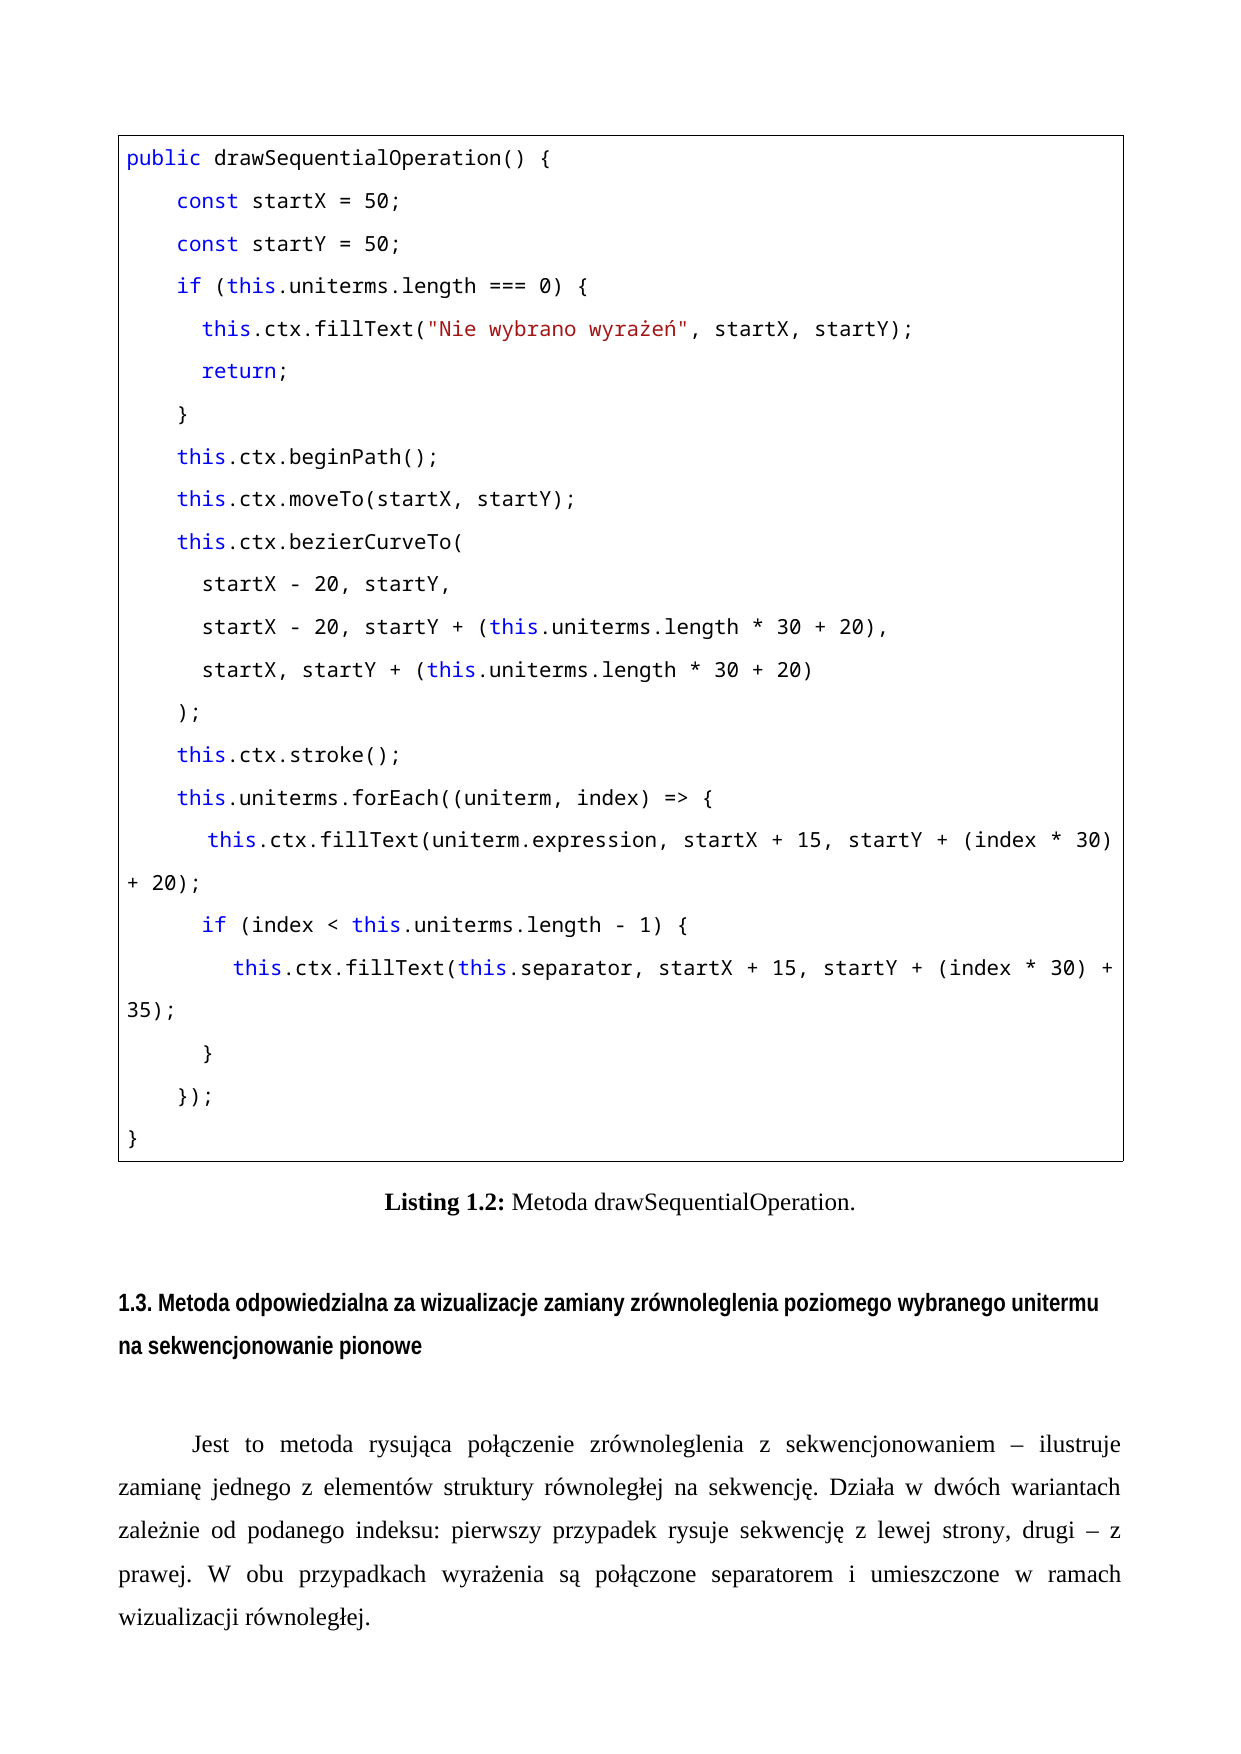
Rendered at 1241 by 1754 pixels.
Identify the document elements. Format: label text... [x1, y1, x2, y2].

text } [126, 1038, 1114, 1067]
text const startX = 50; [126, 186, 1114, 214]
text Jest to metoda rysująca połączenie zrównoleglenia z sekwencjonowaniem – ilustruje zamianę jednego z elementów struktury równoległej na sekwencję. Działa w dwóch wariantach zależnie od podanego indeksu: pierwszy przypadek rysuje sekwencję z lewej strony, drugi – z prawej. W obu przypadkach wyrażenia są połączone separatorem i umieszczone w ramach wizualizacji równoległej. [118, 1429, 1122, 1631]
text return; [126, 357, 1114, 385]
text this.uniterms.forEach((uniterm, index) => { [126, 783, 1114, 811]
text this.ctx.moveTo(startX, startY); [126, 484, 1114, 513]
text const startY = 50; [126, 229, 1114, 257]
text this.ctx.fillText(this.separator, startX + 15, startY + (index * 30) + 35); [126, 953, 1114, 1024]
text this.ctx.fillText("Nie wybrano wyrażeń", startX, startY); [126, 314, 1114, 342]
text if (this.uniterms.length === 0) { [126, 271, 1114, 300]
text this.ctx.stroke(); [126, 740, 1114, 768]
text } [126, 1123, 1114, 1152]
text this.ctx.fillText(uniterm.expression, startX + 15, startY + (index * 30) + 20); [126, 825, 1114, 896]
text }); [126, 1081, 1114, 1109]
text this.ctx.beginPath(); [126, 442, 1114, 470]
text startX, startY + (this.uniterms.length * 30 + 20) [126, 655, 1114, 683]
text [117, 118, 1123, 135]
text Listing 1.2: Metoda drawSequentialOperation. [118, 1162, 1122, 1216]
text ); [126, 697, 1114, 726]
text public drawSequentialOperation() { [126, 143, 1114, 172]
subtitle 1.3. Metoda odpowiedzialna za wizualizacje zamiany zrównoleglenia poziomego wybranego unitermu na sekwencjonowanie pionowe [118, 1288, 1122, 1359]
text startX - 20, startY, [126, 569, 1114, 598]
text [119, 136, 1123, 1161]
text startX - 20, startY + (this.uniterms.length * 30 + 20), [126, 612, 1114, 641]
text this.ctx.bezierCurveTo( [126, 527, 1114, 555]
text if (index < this.uniterms.length - 1) { [126, 910, 1114, 939]
text } [126, 399, 1114, 428]
